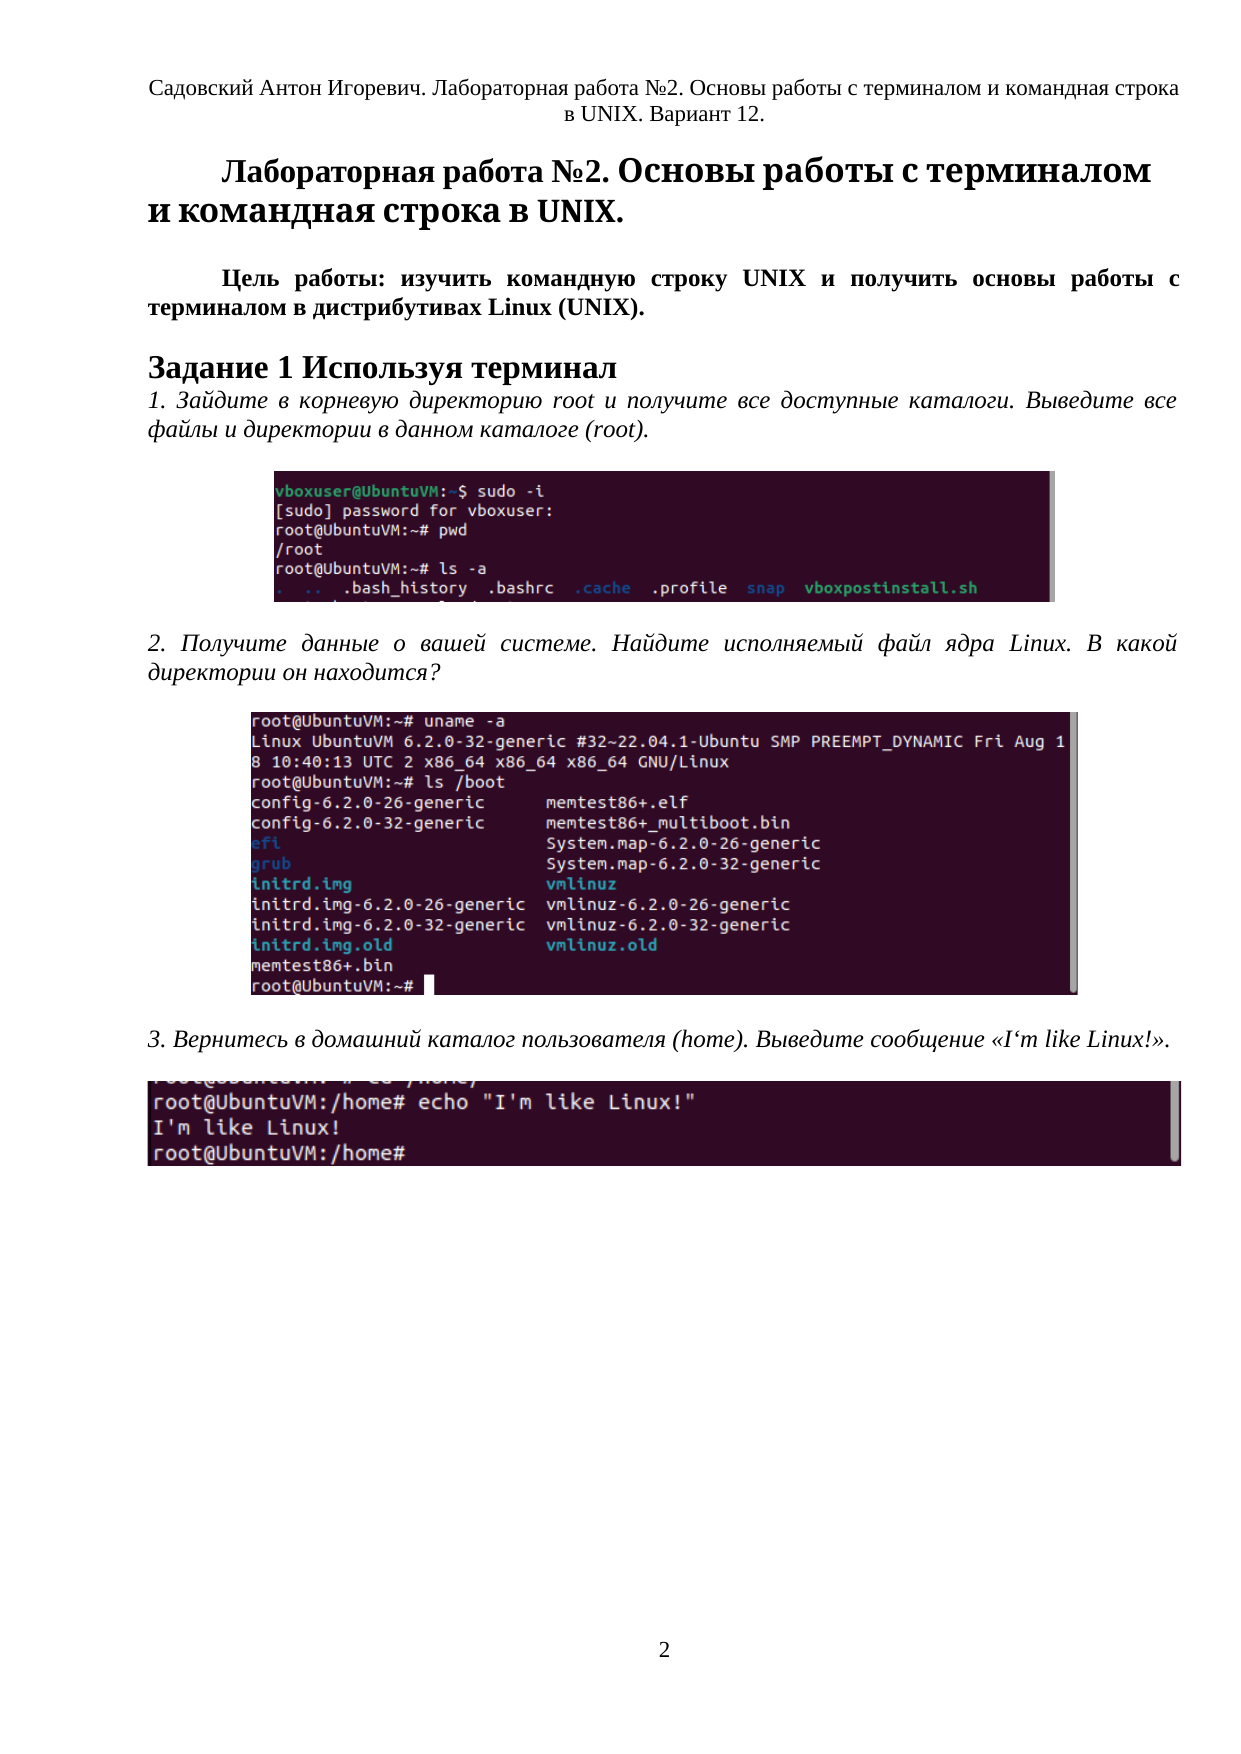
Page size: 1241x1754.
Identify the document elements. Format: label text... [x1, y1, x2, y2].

subtitle Лабораторная работа №2. Основы работы с терминалом и командная строка в UNIX. [148, 152, 1181, 231]
text 2. Получите данные о вашей системе. Найдите исполняемый файл ядра Linux. В какой директории он находится? [148, 628, 1181, 686]
text 1. Зайдите в корневую директорию root и получите все доступные каталоги. Выведите все файлы и директории в данном каталоге (root). [148, 385, 1181, 443]
text Задание 1 Используя терминал [148, 347, 1181, 385]
text Цель работы: изучить командную строку UNIX и получить основы работы с терминалом в дистрибутивах Linux (UNIX). [148, 263, 1181, 321]
text 3. Вернитесь в домашний каталог пользователя (home). Выведите сообщение «I‘m like Linux!». [148, 1024, 1181, 1052]
